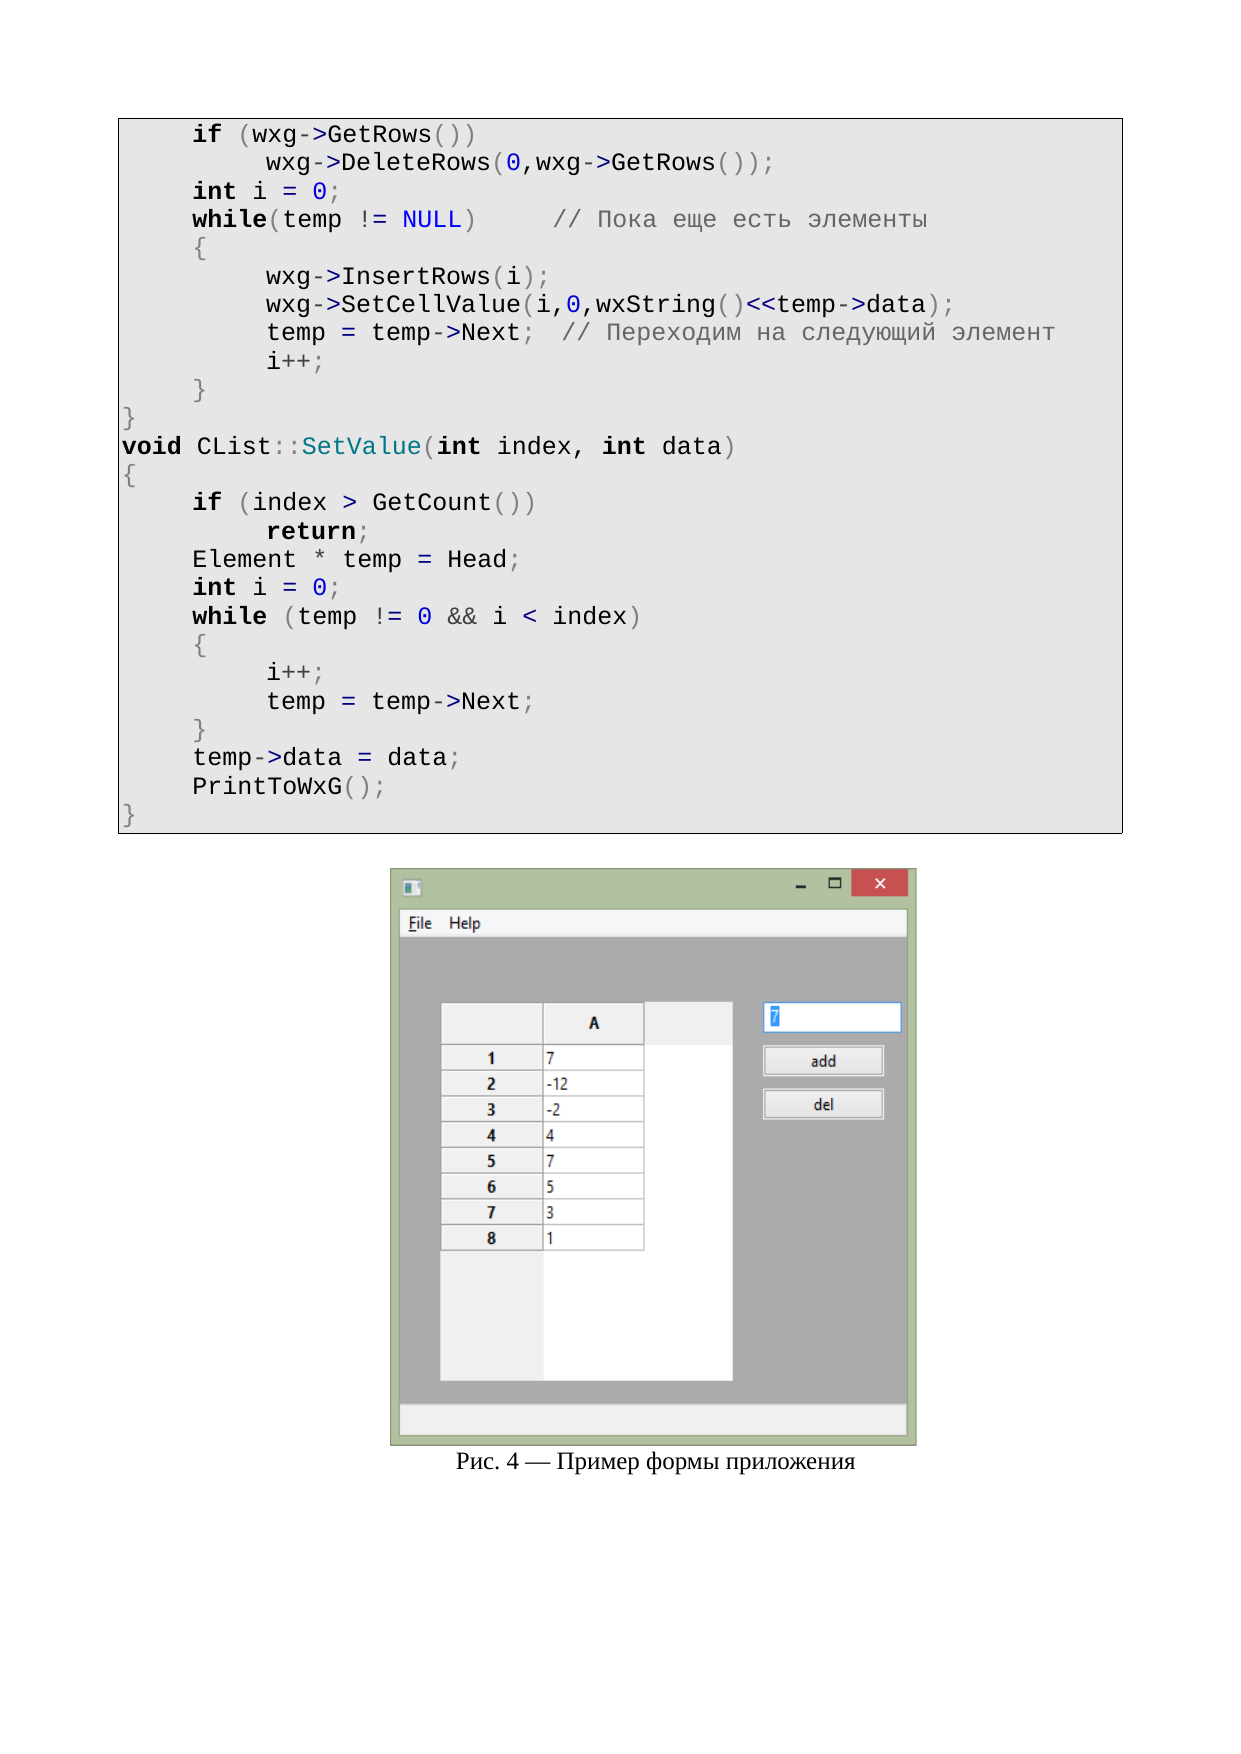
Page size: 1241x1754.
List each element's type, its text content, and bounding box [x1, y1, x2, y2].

text int i = 0; [119, 175, 1122, 203]
text while(temp != NULL) // Пока еще есть элементы [119, 203, 1122, 231]
text Element * temp = Head; [119, 543, 1122, 571]
text temp = temp->Next; [119, 685, 1122, 713]
text { [119, 231, 1122, 260]
text temp->data = data; [119, 741, 1122, 770]
text { [119, 458, 1122, 486]
text Рис. 4 — Пример формы приложения [118, 862, 1122, 1475]
text } [119, 401, 1122, 430]
picture [390, 868, 917, 1446]
text PrintToWxG(); [119, 770, 1122, 798]
text } [119, 798, 1122, 833]
text if (wxg->GetRows()) [119, 119, 1122, 146]
text i++; [119, 345, 1122, 373]
text int i = 0; [119, 571, 1122, 600]
text temp = temp->Next; // Переходим на следующий элемент [119, 316, 1122, 345]
text wxg->SetCellValue(i,0,wxString()<<temp->data); [119, 288, 1122, 316]
text i++; [119, 656, 1122, 685]
text { [119, 628, 1122, 656]
text if (index > GetCount()) [119, 486, 1122, 515]
text wxg->DeleteRows(0,wxg->GetRows()); [119, 146, 1122, 175]
text while (temp != 0 && i < index) [119, 600, 1122, 628]
text void CList::SetValue(int index, int data) [119, 430, 1122, 458]
text } [119, 713, 1122, 741]
text return; [119, 515, 1122, 543]
text } [119, 373, 1122, 401]
text wxg->InsertRows(i); [119, 260, 1122, 288]
